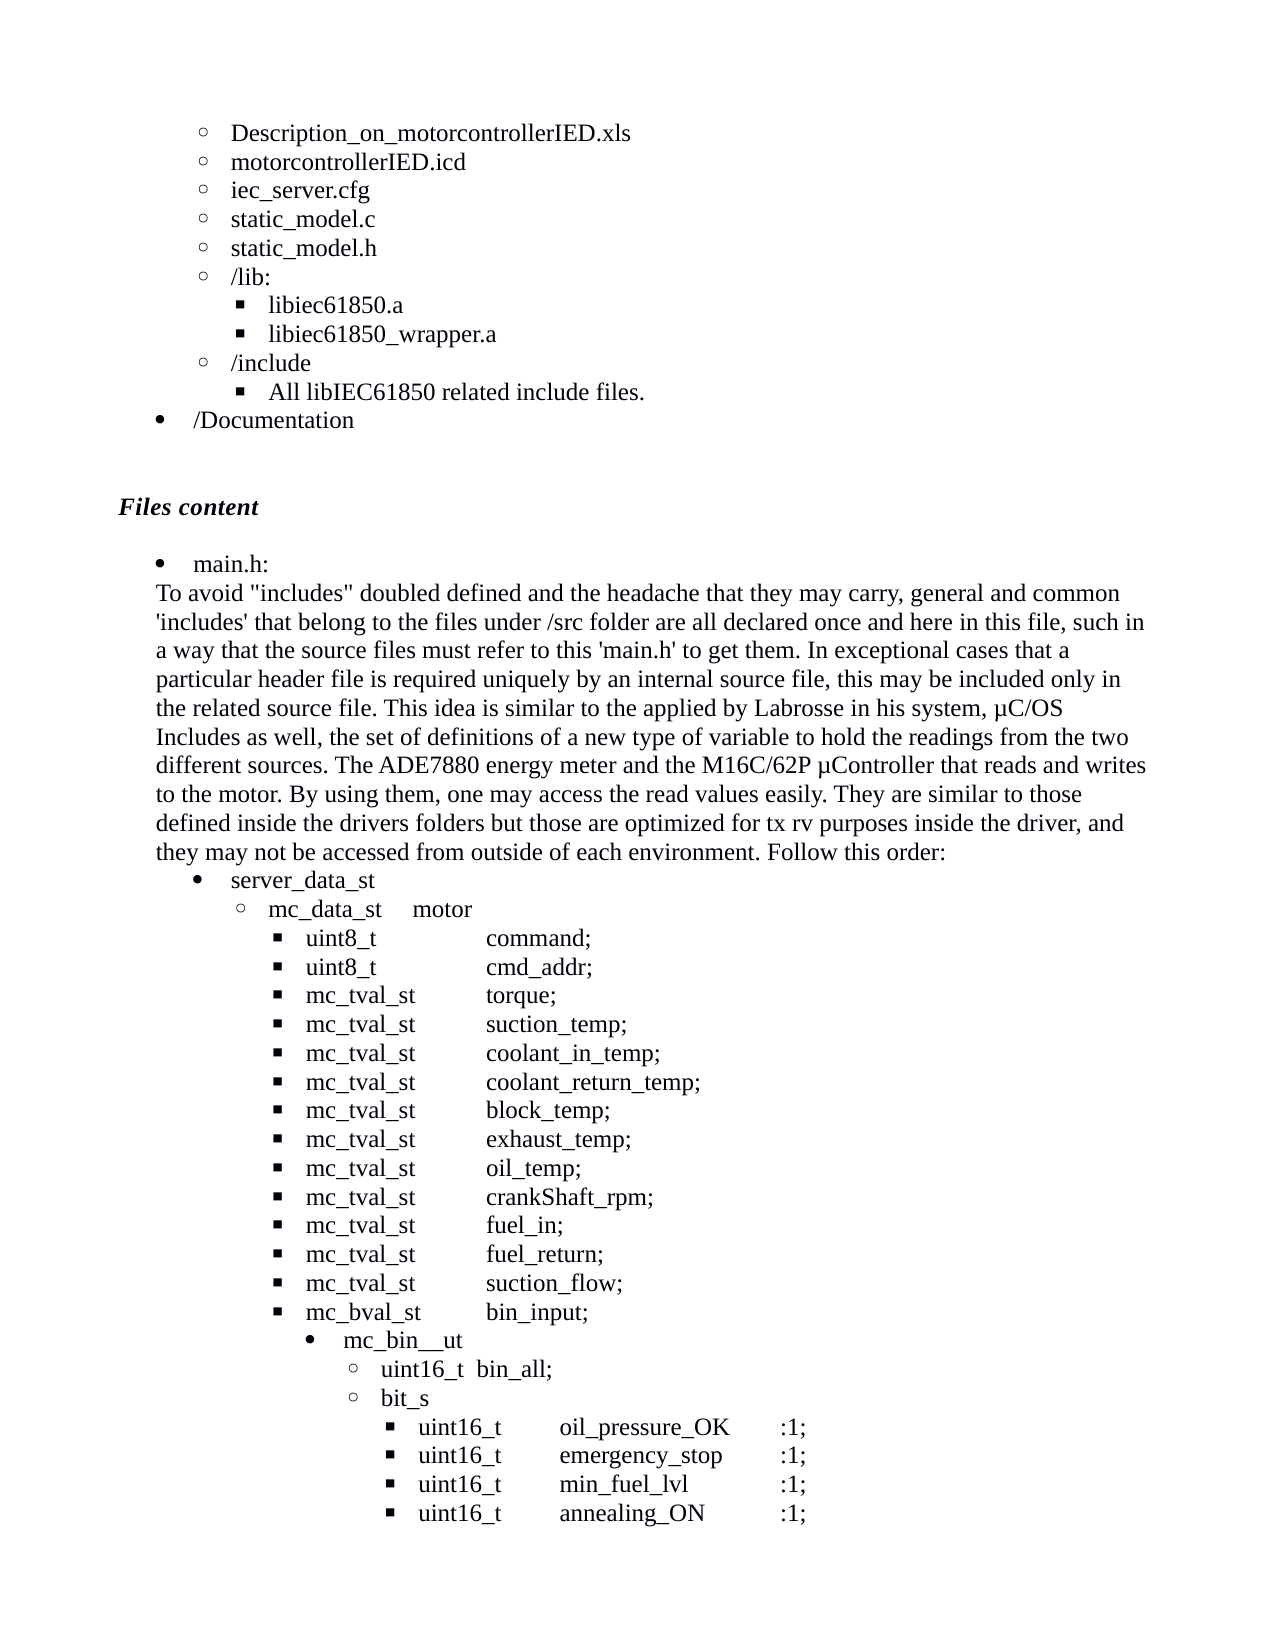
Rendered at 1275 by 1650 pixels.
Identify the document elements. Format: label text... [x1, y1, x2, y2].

list /Documentation [156, 406, 1157, 434]
list bit_s [343, 1383, 1157, 1412]
list libiec61850_wrapper.a [231, 319, 1157, 348]
list mc_tval_st coolant_in_temp; [268, 1038, 1157, 1067]
list mc_tval_st coolant_return_temp; [268, 1067, 1157, 1096]
list mc_tval_st crankShaft_rpm; [268, 1182, 1157, 1211]
text To avoid "includes" doubled defined and the headache that they may carry, general and common 'includes' that belong to the files under /src folder are all declared once and here in this file, such in a way that the source files must refer to this 'main.h' to get them. In exceptional cases that a particular header file is required uniquely by an internal source file, this may be included only in the related source file. This idea is similar to the applied by Labrosse in his system, µC/OS [156, 578, 1157, 722]
list mc_data_st motor [231, 894, 1157, 923]
list mc_tval_st suction_temp; [268, 1009, 1157, 1038]
list libiec61850.a [231, 291, 1157, 319]
list iec_server.cfg [193, 176, 1157, 204]
list uint8_t cmd_addr; [268, 952, 1157, 981]
list /lib: [193, 262, 1157, 291]
list /include [193, 348, 1157, 377]
list Description_on_motorcontrollerIED.xls [193, 118, 1157, 147]
list motorcontrollerIED.icd [193, 147, 1157, 176]
list main.h: [156, 549, 1157, 578]
list uint16_t emergency_stop :1; [381, 1441, 1157, 1469]
list mc_tval_st suction_flow; [268, 1268, 1157, 1297]
list mc_tval_st fuel_in; [268, 1211, 1157, 1239]
list mc_tval_st exhaust_temp; [268, 1124, 1157, 1153]
list uint16_t bin_all; [343, 1354, 1157, 1383]
list mc_tval_st block_temp; [268, 1096, 1157, 1124]
text Includes as well, the set of definitions of a new type of variable to hold the readings from the two different sources. The ADE7880 energy meter and the M16C/62P µController that reads and writes to the motor. By using them, one may access the read values easily. They are similar to those defined inside the drivers folders but those are optimized for tx rv purposes inside the driver, and they may not be accessed from outside of each environment. Follow this order: [118, 722, 1157, 866]
list mc_tval_st oil_temp; [268, 1153, 1157, 1182]
list uint16_t min_fuel_lvl :1; [381, 1469, 1157, 1498]
list uint16_t oil_pressure_OK :1; [381, 1412, 1157, 1441]
list server_data_st [193, 866, 1157, 894]
list static_model.h [193, 233, 1157, 262]
list static_model.c [193, 204, 1157, 233]
list All libIEC61850 related include files. [231, 377, 1157, 406]
list uint8_t command; [268, 923, 1157, 952]
list mc_tval_st torque; [268, 981, 1157, 1009]
list mc_bval_st bin_input; [268, 1297, 1157, 1326]
list uint16_t annealing_ON :1; [381, 1498, 1157, 1527]
list mc_tval_st fuel_return; [268, 1239, 1157, 1268]
list mc_bin__ut [306, 1326, 1157, 1354]
text Files content [118, 492, 1157, 521]
